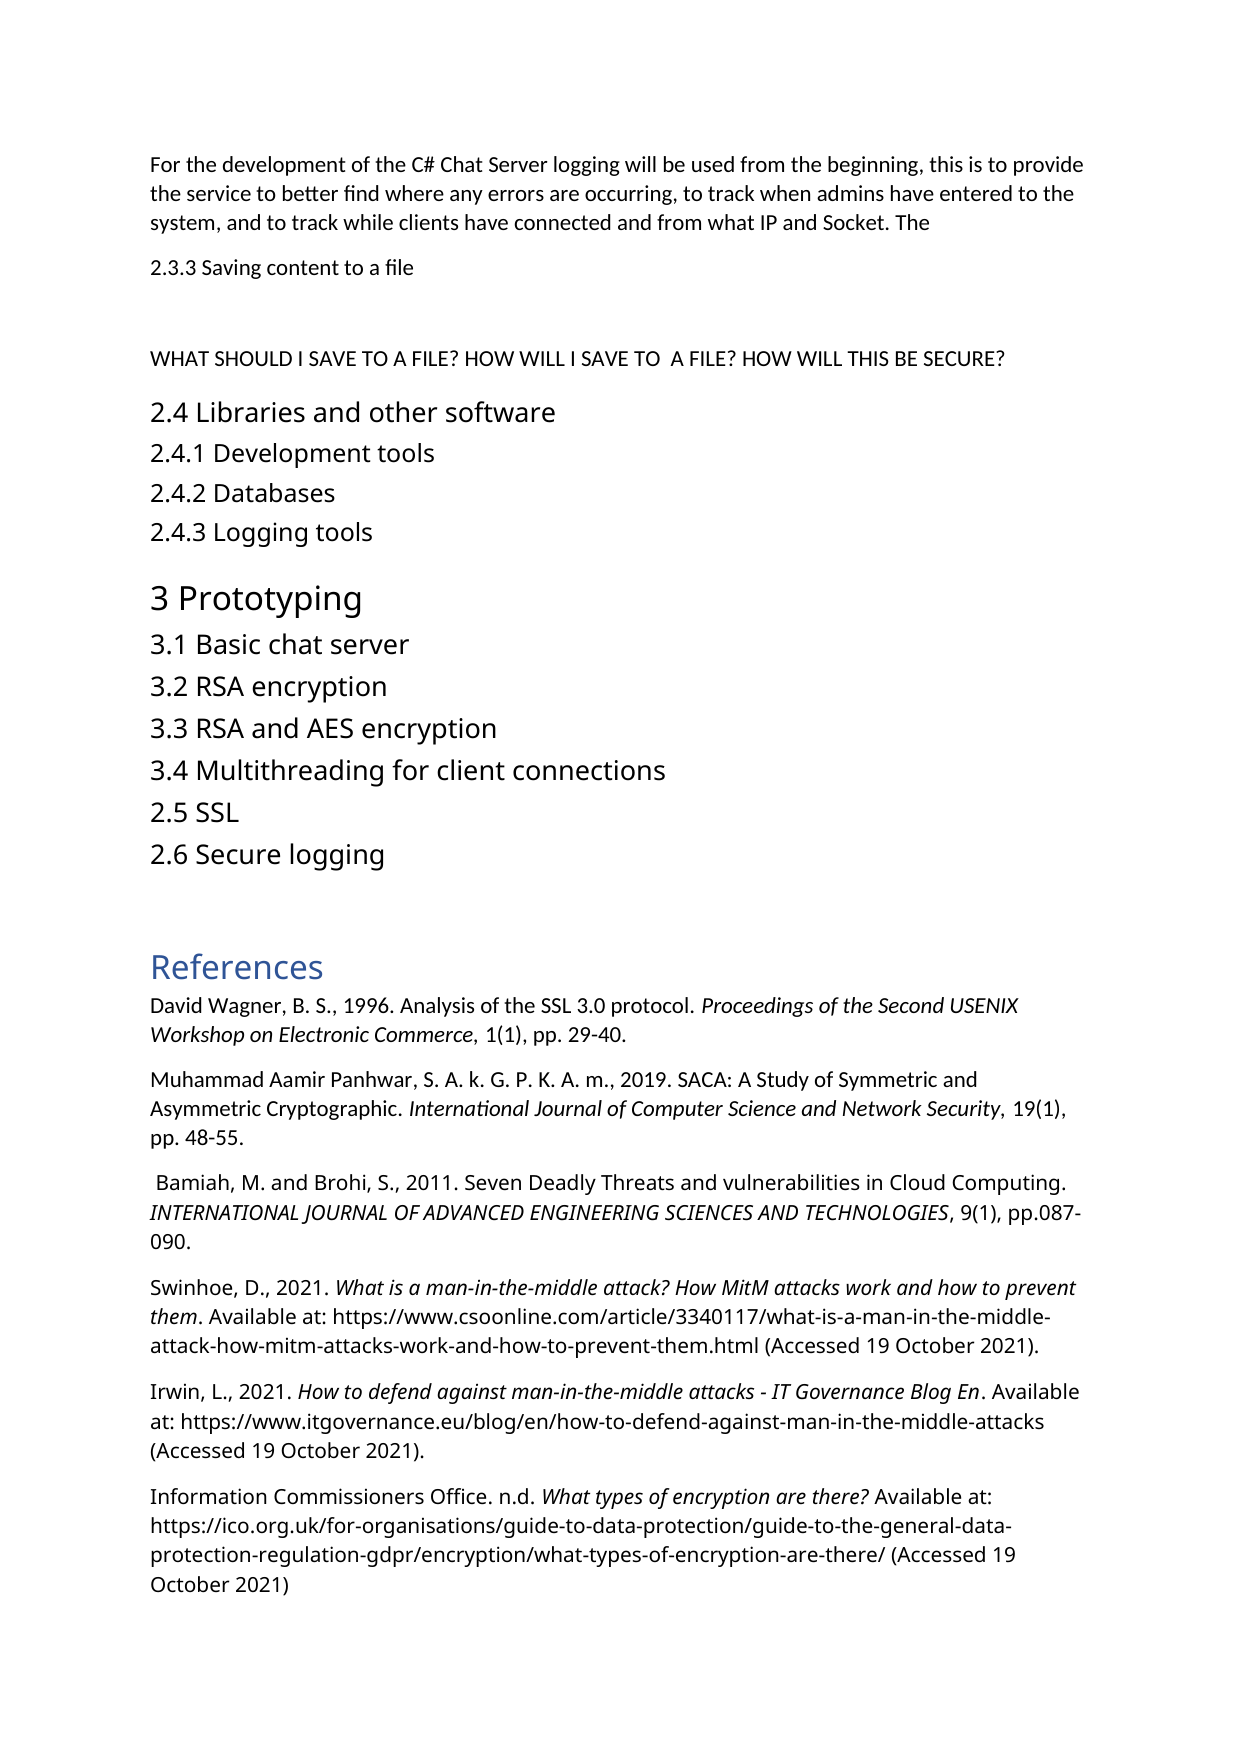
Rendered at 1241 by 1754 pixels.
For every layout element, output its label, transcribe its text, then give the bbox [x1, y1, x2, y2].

subtitle 2.4.1 Development tools [150, 436, 1090, 470]
subtitle 3.2 RSA encryption [150, 667, 1090, 704]
text WHAT SHOULD I SAVE TO A FILE? HOW WILL I SAVE TO A FILE? HOW WILL THIS BE SECURE? [150, 344, 1090, 372]
text Swinhoe, D., 2021. What is a man-in-the-middle attack? How MitM attacks work and how to prevent them. Available at: https://www.csoonline.com/article/3340117/what-is-a-man-in-the-middle-attack-how-mitm-attacks-work-and-how-to-prevent-them.html (Accessed 19 October 2021). [150, 1273, 1090, 1360]
subtitle References [150, 944, 1090, 989]
subtitle 3 Prototyping [150, 574, 1090, 620]
text Information Commissioners Office. n.d. What types of encryption are there? Available at: https://ico.org.uk/for-organisations/guide-to-data-protection/guide-to-the-general-data-protection-regulation-gdpr/encryption/what-types-of-encryption-are-there/ (Accessed 19 October 2021) [150, 1482, 1090, 1598]
subtitle 2.6 Secure logging [150, 836, 1090, 873]
text Muhammad Aamir Panhwar, S. A. k. G. P. K. A. m., 2019. SACA: A Study of Symmetric and Asymmetric Cryptographic. International Journal of Computer Science and Network Security, 19(1), pp. 48-55. [150, 1065, 1090, 1151]
text Bamiah, M. and Brohi, S., 2011. Seven Deadly Threats and vulnerabilities in Cloud Computing. INTERNATIONAL JOURNAL OF ADVANCED ENGINEERING SCIENCES AND TECHNOLOGIES, 9(1), pp.087-090. [150, 1168, 1090, 1256]
subtitle 3.1 Basic chat server [150, 625, 1090, 662]
subtitle 2.4 Libraries and other software [150, 394, 1090, 431]
text Irwin, L., 2021. How to defend against man-in-the-middle attacks - IT Governance Blog En. Available at: https://www.itgovernance.eu/blog/en/how-to-defend-against-man-in-the-middle-attacks (Accessed 19 October 2021). [150, 1377, 1090, 1464]
subtitle 3.3 RSA and AES encryption [150, 709, 1090, 746]
text For the development of the C# Chat Server logging will be used from the beginning, this is to provide the service to better find where any errors are occurring, to track when admins have entered to the system, and to track while clients have connected and from what IP and Socket. The [150, 150, 1090, 236]
subtitle 2.4.3 Logging tools [150, 514, 1090, 548]
text David Wagner, B. S., 1996. Analysis of the SSL 3.0 protocol. Proceedings of the Second USENIX Workshop on Electronic Commerce, 1(1), pp. 29-40. [150, 991, 1090, 1048]
subtitle 3.4 Multithreading for client connections [150, 752, 1090, 788]
subtitle 2.4.2 Databases [150, 475, 1090, 509]
text 2.3.3 Saving content to a file [150, 253, 1090, 281]
subtitle 2.5 SSL [150, 794, 1090, 831]
